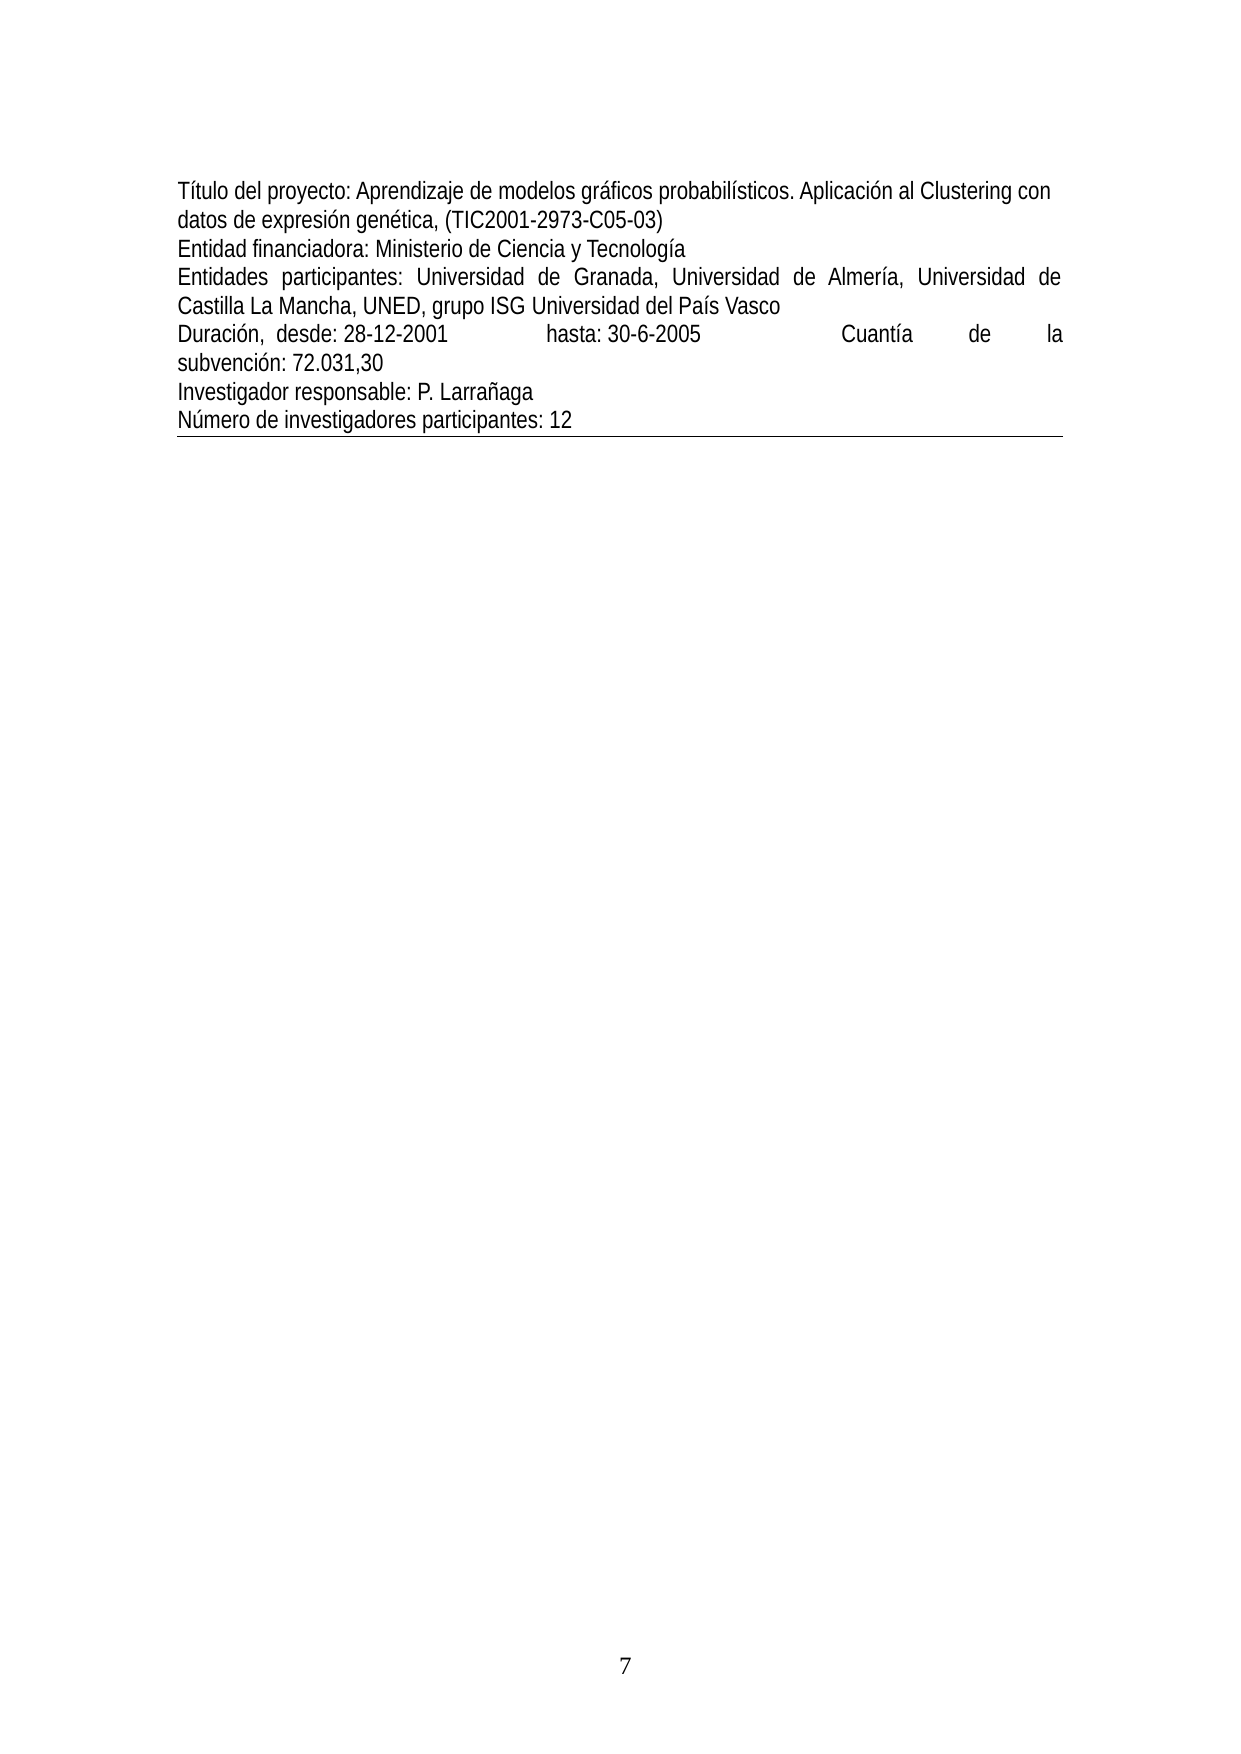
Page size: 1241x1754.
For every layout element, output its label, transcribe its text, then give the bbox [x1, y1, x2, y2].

text Entidad financiadora: Ministerio de Ciencia y Tecnología [177, 233, 1063, 262]
text Título del proyecto: Aprendizaje de modelos gráficos probabilísticos. Aplicación al Clustering con datos de expresión genética, (TIC2001-2973-C05-03) [177, 176, 1063, 233]
text Investigador responsable: P. Larrañaga [177, 377, 1063, 405]
text Duración, desde: 28-12-2001 hasta: 30-6-2005 Cuantía de la subvención: 72.031,30 [177, 319, 1063, 377]
text Número de investigadores participantes: 12 [177, 405, 1063, 436]
text Entidades participantes: Universidad de Granada, Universidad de Almería, Universidad de Castilla La Mancha, UNED, grupo ISG Universidad del País Vasco [177, 262, 1063, 319]
